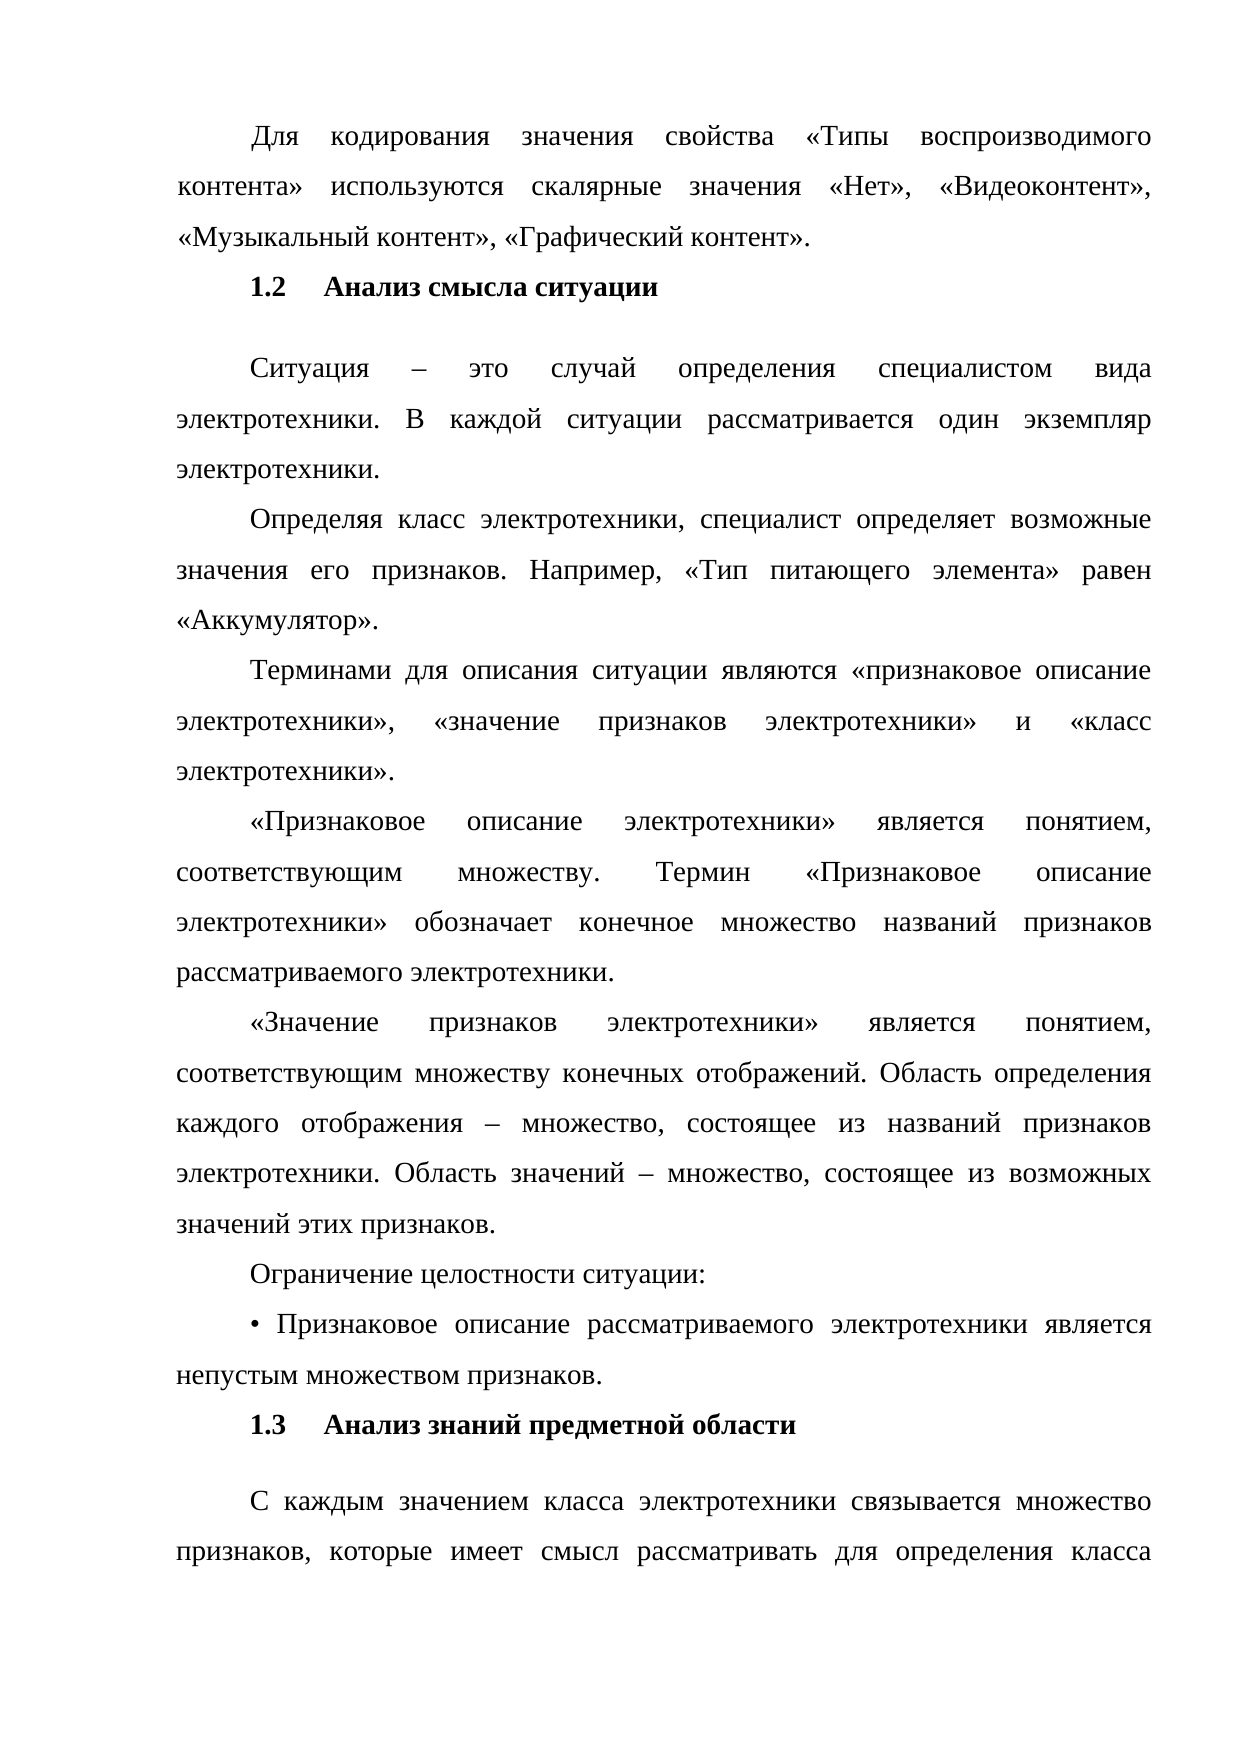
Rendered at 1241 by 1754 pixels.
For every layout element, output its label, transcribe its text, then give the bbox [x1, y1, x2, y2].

subtitle Анализ смысла ситуации [249, 269, 1152, 303]
text «Признаковое описание электротехники» является понятием, соответствующим множеству. Термин «Признаковое описание электротехники» обозначает конечное множество названий признаков рассматриваемого электротехники. [176, 803, 1152, 988]
text «Значение признаков электротехники» является понятием, соответствующим множеству конечных отображений. Область определения каждого отображения – множество, состоящее из названий признаков электротехники. Область значений – множество, состоящее из возможных значений этих признаков. [176, 1004, 1152, 1239]
text Терминами для описания ситуации являются «признаковое описание электротехники», «значение признаков электротехники» и «класс электротехники». [176, 652, 1152, 787]
text Для кодирования значения свойства «Типы воспроизводимого контента» используются скалярные значения «Нет», «Видеоконтент», «Музыкальный контент», «Графический контент». [177, 118, 1152, 252]
text • Признаковое описание рассматриваемого электротехники является непустым множеством признаков. [176, 1306, 1152, 1390]
text Определяя класс электротехники, специалист определяет возможные значения его признаков. Например, «Тип питающего элемента» равен «Аккумулятор». [176, 501, 1152, 636]
text Ситуация – это случай определения специалистом вида электротехники. В каждой ситуации рассматривается один экземпляр электротехники. [176, 351, 1152, 485]
text С каждым значением класса электротехники связывается множество признаков, которые имеет смысл рассматривать для определения класса [176, 1483, 1152, 1567]
text Ограничение целостности ситуации: [176, 1256, 1152, 1290]
subtitle Анализ знаний предметной области [249, 1407, 1152, 1441]
